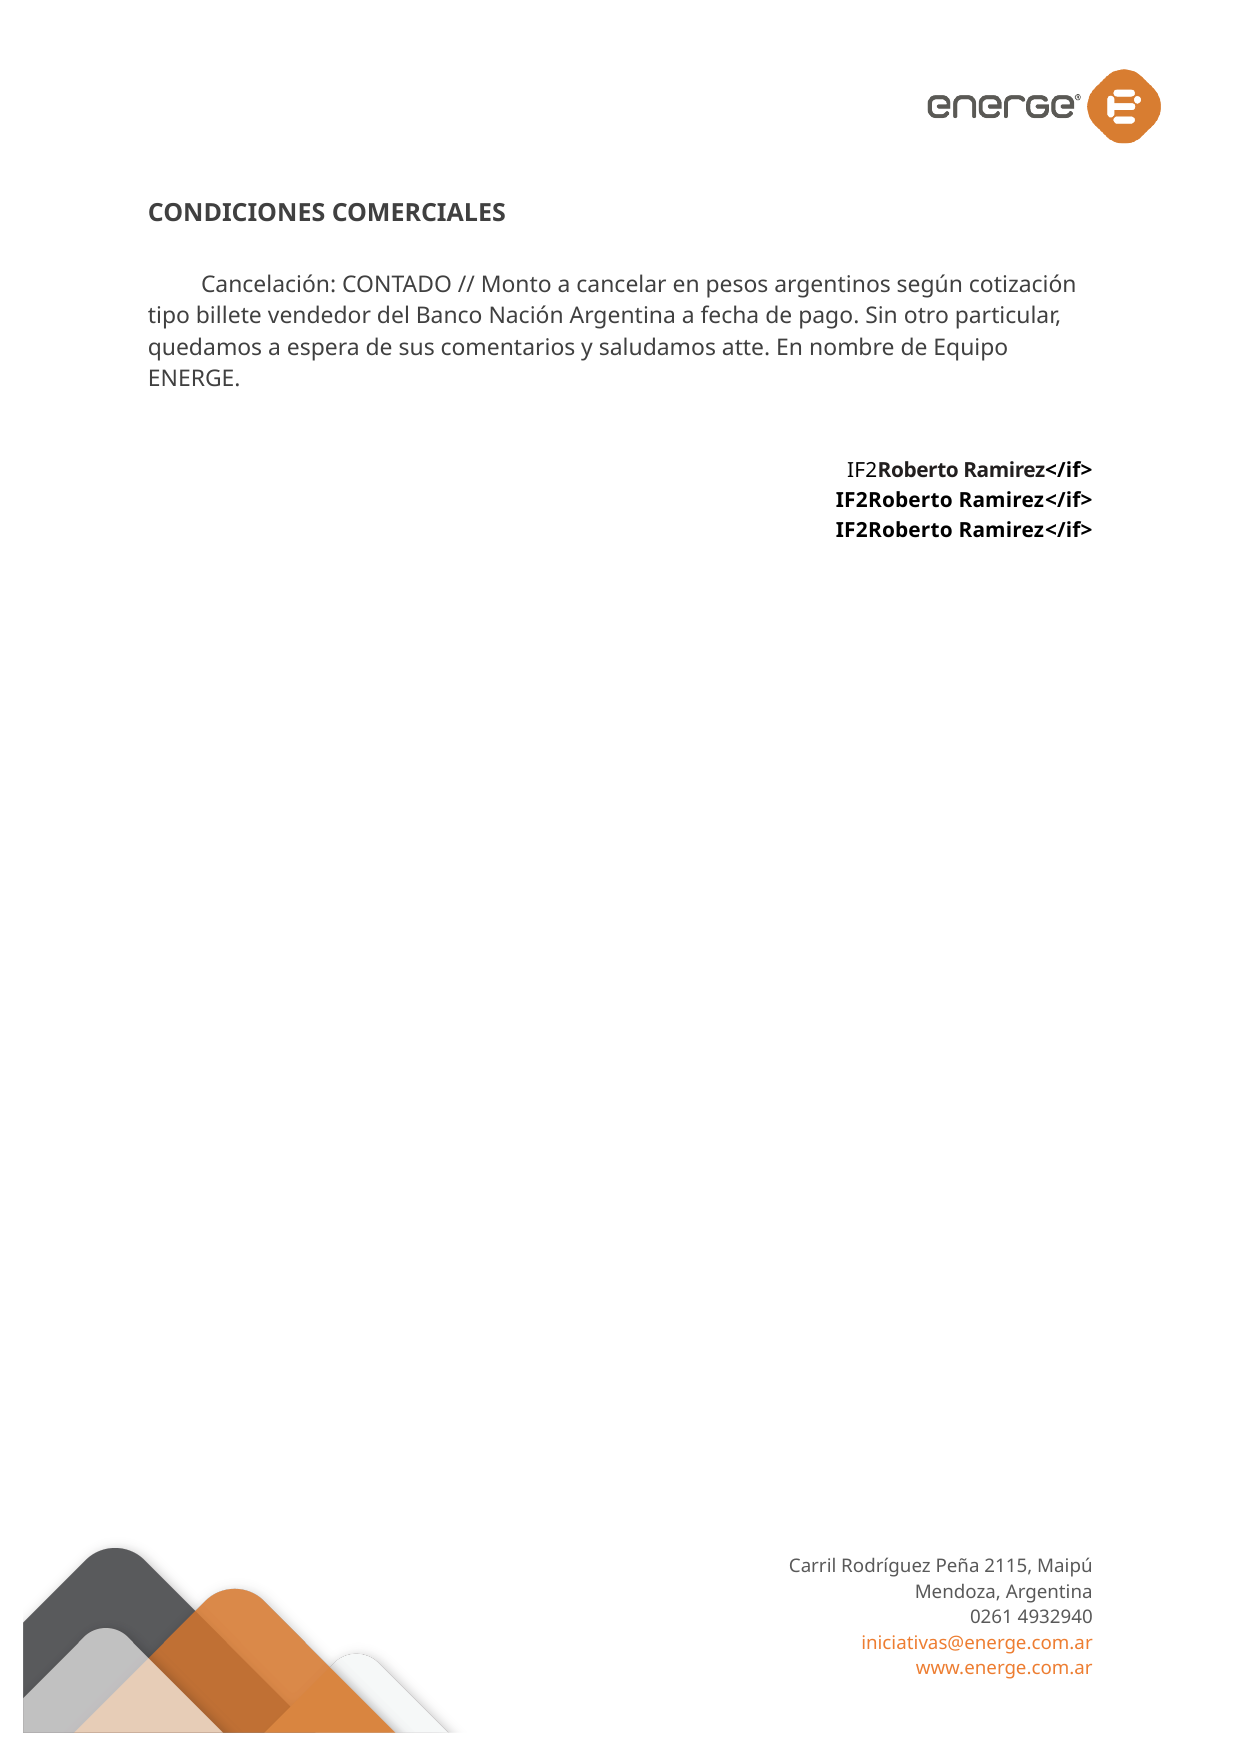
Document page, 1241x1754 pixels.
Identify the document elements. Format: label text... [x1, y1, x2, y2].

text IF2Roberto Ramirez</if> [148, 514, 1092, 544]
picture [0, 1531, 472, 1754]
text CONDICIONES COMERCIALES [148, 194, 1092, 229]
text Cancelación: CONTADO // Monto a cancelar en pesos argentinos según cotización tipo billete vendedor del Banco Nación Argentina a fecha de pago. Sin otro particular, quedamos a espera de sus comentarios y saludamos atte. En nombre de Equipo ENERGE. [148, 268, 1092, 393]
text IF2Roberto Ramirez</if> [148, 484, 1092, 514]
text IF2Roberto Ramirez</if> [148, 454, 1092, 484]
